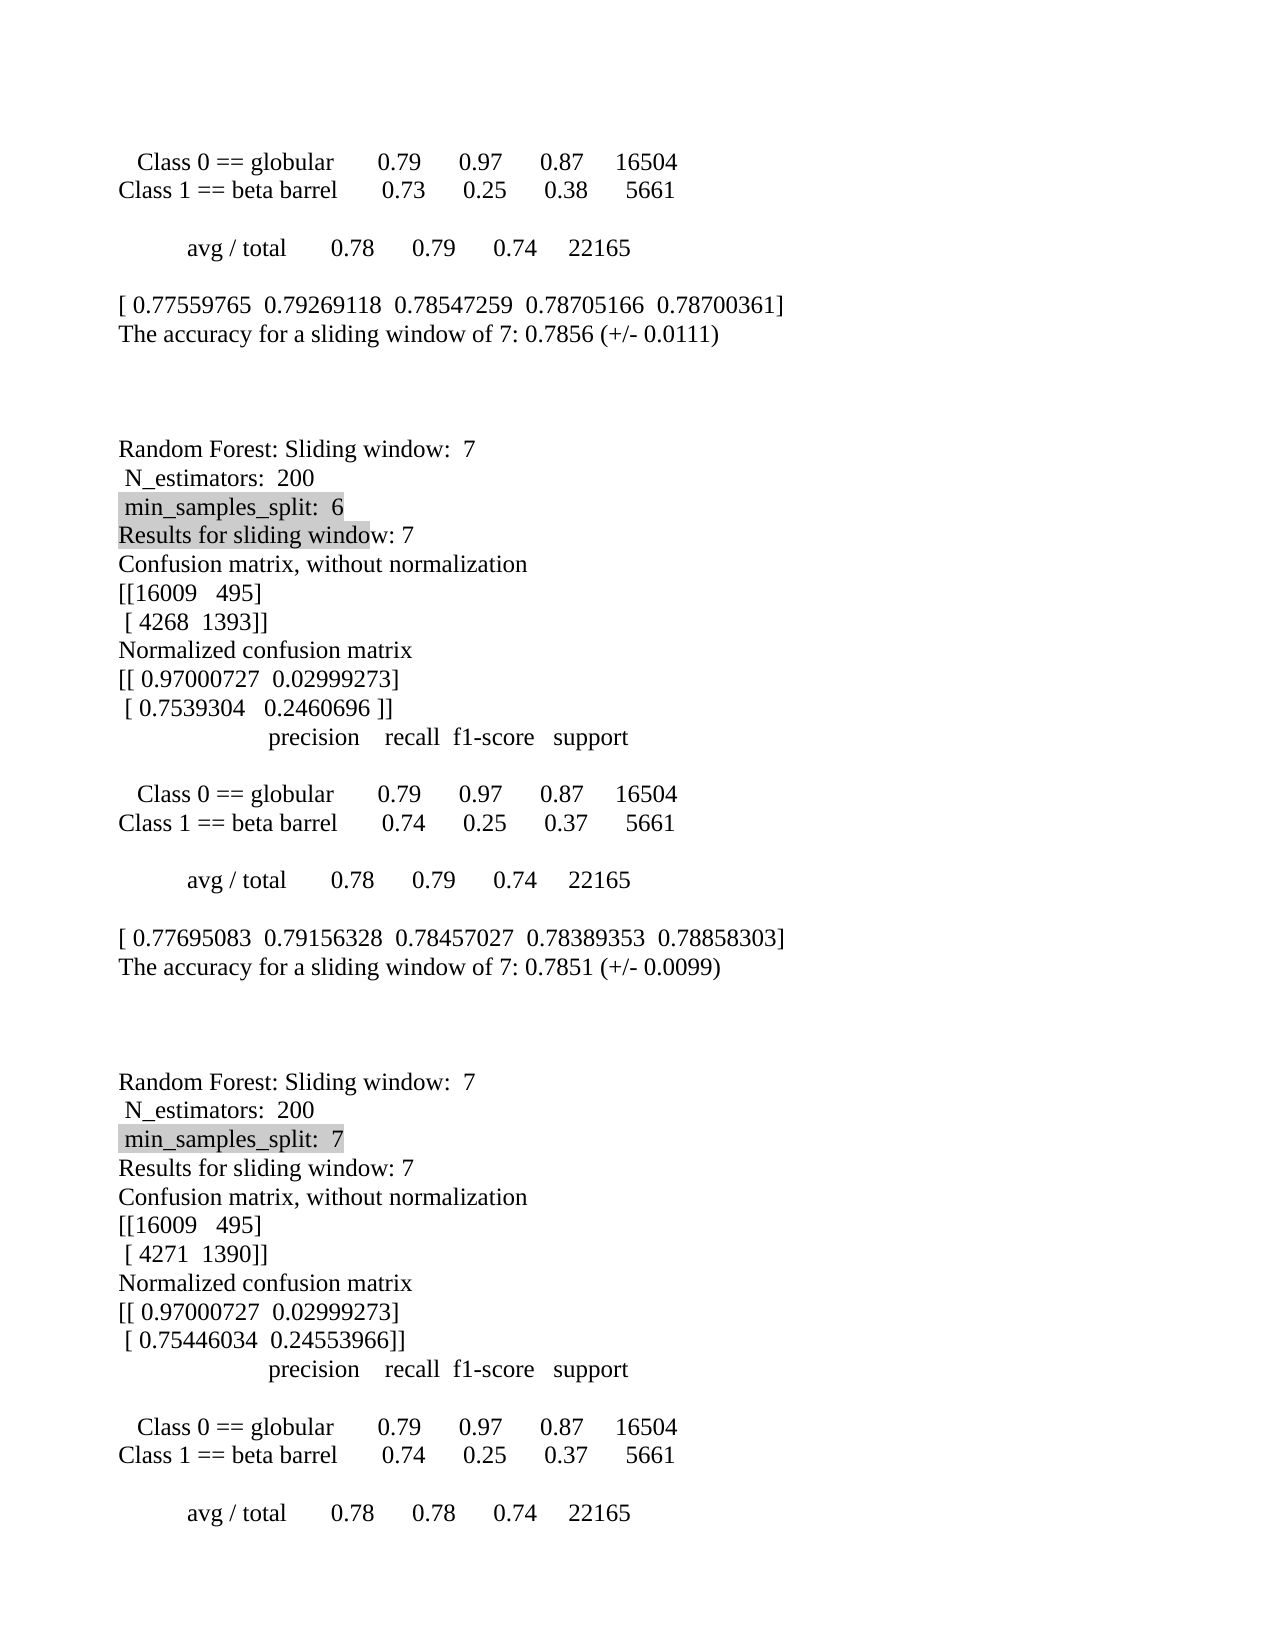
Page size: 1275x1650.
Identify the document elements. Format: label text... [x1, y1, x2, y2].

text Random Forest: Sliding window: 7 [118, 1067, 1157, 1096]
text precision recall f1-score support [118, 1354, 1157, 1383]
text Results for sliding window: 7 [118, 521, 1157, 549]
text precision recall f1-score support [118, 722, 1157, 751]
text Confusion matrix, without normalization [118, 1182, 1157, 1211]
text [ 0.75446034 0.24553966]] [118, 1326, 1157, 1354]
text [ 0.77559765 0.79269118 0.78547259 0.78705166 0.78700361] [118, 291, 1157, 319]
text [ 4268 1393]] [118, 607, 1157, 636]
text The accuracy for a sliding window of 7: 0.7856 (+/- 0.0111) [118, 319, 1157, 348]
text N_estimators: 200 [118, 463, 1157, 492]
text [ 0.77695083 0.79156328 0.78457027 0.78389353 0.78858303] [118, 923, 1157, 952]
text min_samples_split: 6 [118, 492, 1157, 521]
text avg / total 0.78 0.79 0.74 22165 [118, 233, 1157, 262]
text Class 0 == globular 0.79 0.97 0.87 16504 [118, 1412, 1157, 1441]
text [[ 0.97000727 0.02999273] [118, 1297, 1157, 1326]
text Class 1 == beta barrel 0.74 0.25 0.37 5661 [118, 1441, 1157, 1469]
text The accuracy for a sliding window of 7: 0.7851 (+/- 0.0099) [118, 952, 1157, 981]
text avg / total 0.78 0.79 0.74 22165 [118, 866, 1157, 894]
text Random Forest: Sliding window: 7 [118, 434, 1157, 463]
text Class 1 == beta barrel 0.73 0.25 0.38 5661 [118, 176, 1157, 204]
text min_samples_split: 7 [118, 1124, 1157, 1153]
text [ 4271 1390]] [118, 1239, 1157, 1268]
text Confusion matrix, without normalization [118, 549, 1157, 578]
text [[16009 495] [118, 578, 1157, 607]
text Normalized confusion matrix [118, 1268, 1157, 1297]
text Class 0 == globular 0.79 0.97 0.87 16504 [118, 147, 1157, 176]
text avg / total 0.78 0.78 0.74 22165 [118, 1498, 1157, 1527]
text [[16009 495] [118, 1211, 1157, 1239]
text N_estimators: 200 [118, 1096, 1157, 1124]
text [[ 0.97000727 0.02999273] [118, 664, 1157, 693]
text Class 0 == globular 0.79 0.97 0.87 16504 [118, 779, 1157, 808]
text Class 1 == beta barrel 0.74 0.25 0.37 5661 [118, 808, 1157, 837]
text [ 0.7539304 0.2460696 ]] [118, 693, 1157, 722]
text Normalized confusion matrix [118, 636, 1157, 664]
text Results for sliding window: 7 [118, 1153, 1157, 1182]
